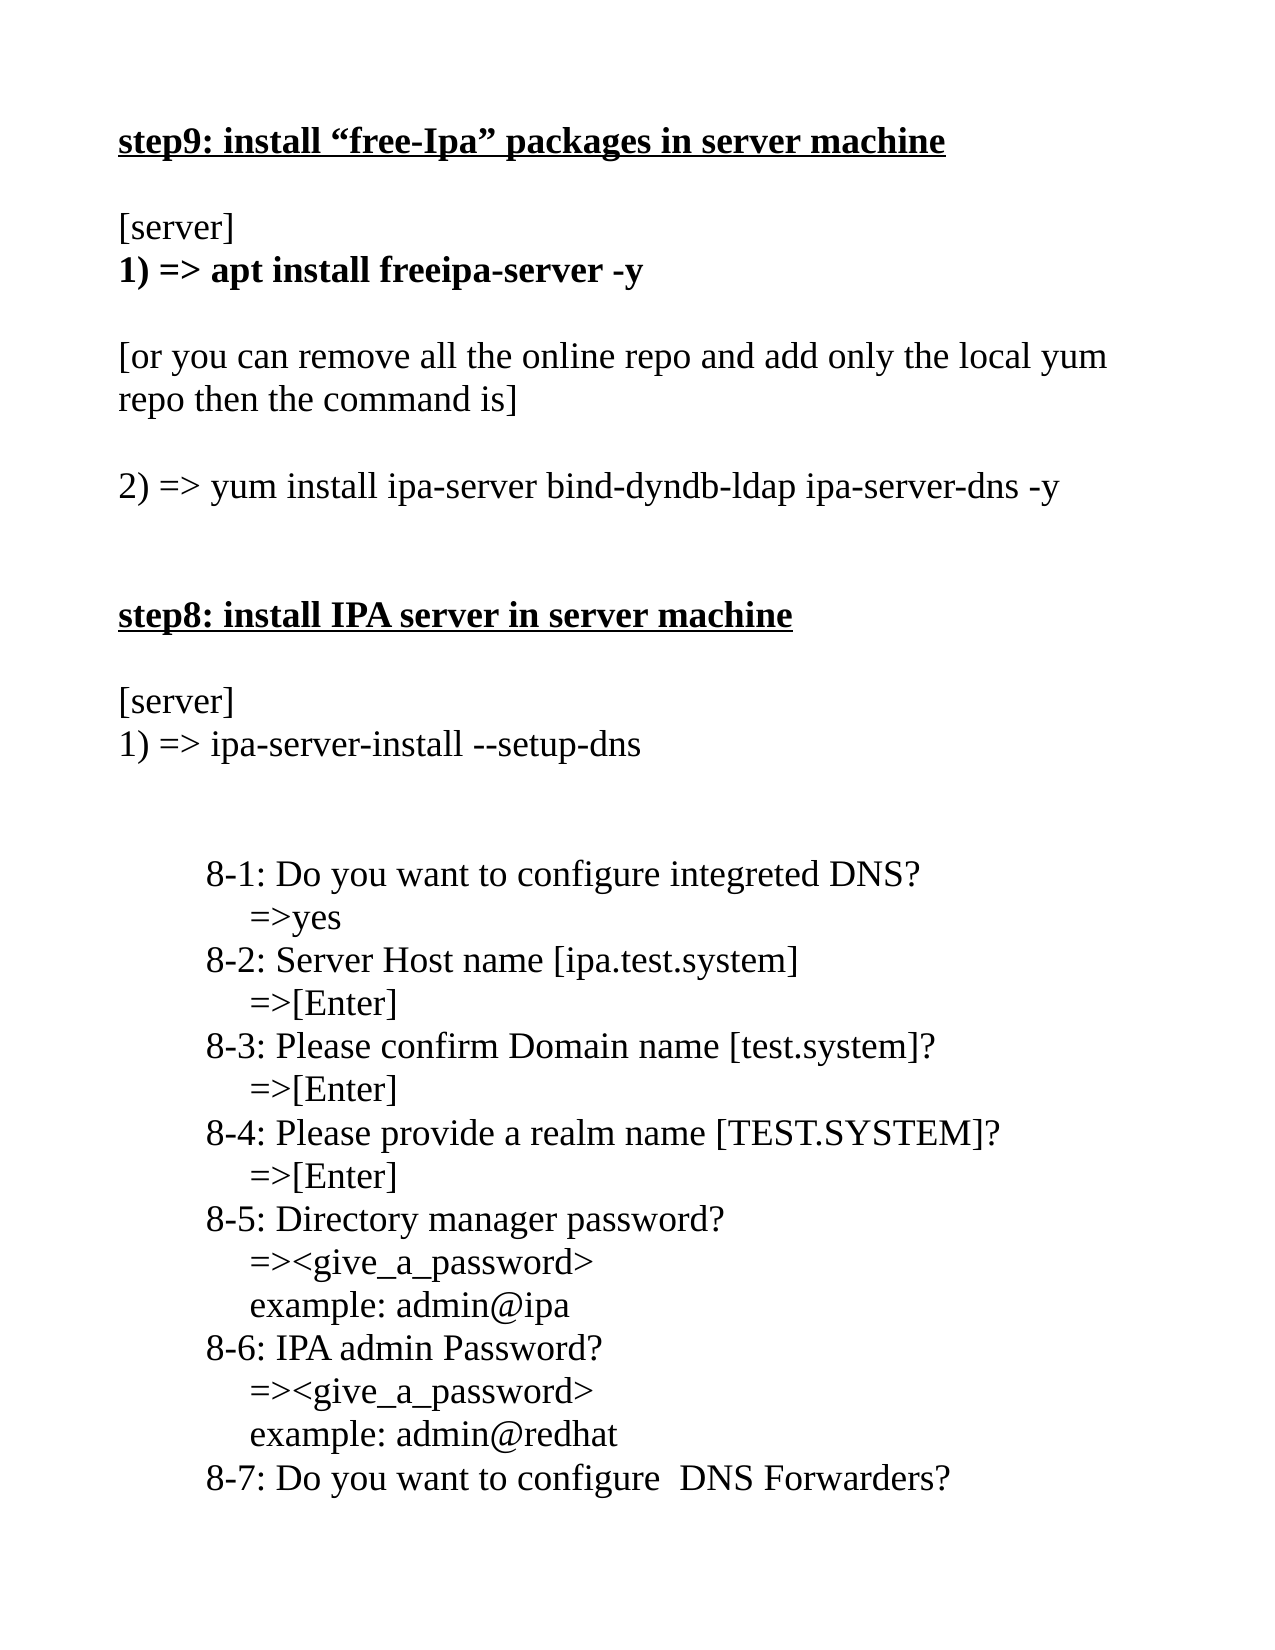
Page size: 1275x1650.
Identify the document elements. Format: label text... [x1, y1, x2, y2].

text =><give_a_password> [118, 1369, 1157, 1412]
text 8-2: Server Host name [ipa.test.system] [118, 937, 1157, 981]
text 8-1: Do you want to configure integreted DNS? [118, 851, 1157, 894]
text 8-3: Please confirm Domain name [test.system]? [118, 1024, 1157, 1067]
text =><give_a_password> [118, 1239, 1157, 1282]
text [or you can remove all the online repo and add only the local yum repo then the command is] [118, 334, 1157, 420]
text =>[Enter] [118, 1153, 1157, 1196]
text 8-4: Please provide a realm name [TEST.SYSTEM]? [118, 1110, 1157, 1153]
text [server] [118, 204, 1157, 247]
text 8-7: Do you want to configure DNS Forwarders? [118, 1455, 1157, 1498]
text step8: install IPA server in server machine [118, 592, 1157, 636]
text step9: install “free-Ipa” packages in server machine [118, 118, 1157, 161]
text =>[Enter] [118, 981, 1157, 1024]
text [server] [118, 679, 1157, 722]
text 1) => ipa-server-install --setup-dns [118, 722, 1157, 765]
text example: admin@redhat [118, 1412, 1157, 1455]
text 1) => apt install freeipa-server -y [118, 247, 1157, 291]
text 2) => yum install ipa-server bind-dyndb-ldap ipa-server-dns -y [118, 463, 1157, 506]
text =>[Enter] [118, 1067, 1157, 1110]
text 8-5: Directory manager password? [118, 1196, 1157, 1239]
text example: admin@ipa [118, 1282, 1157, 1326]
text 8-6: IPA admin Password? [118, 1326, 1157, 1369]
text =>yes [118, 894, 1157, 937]
